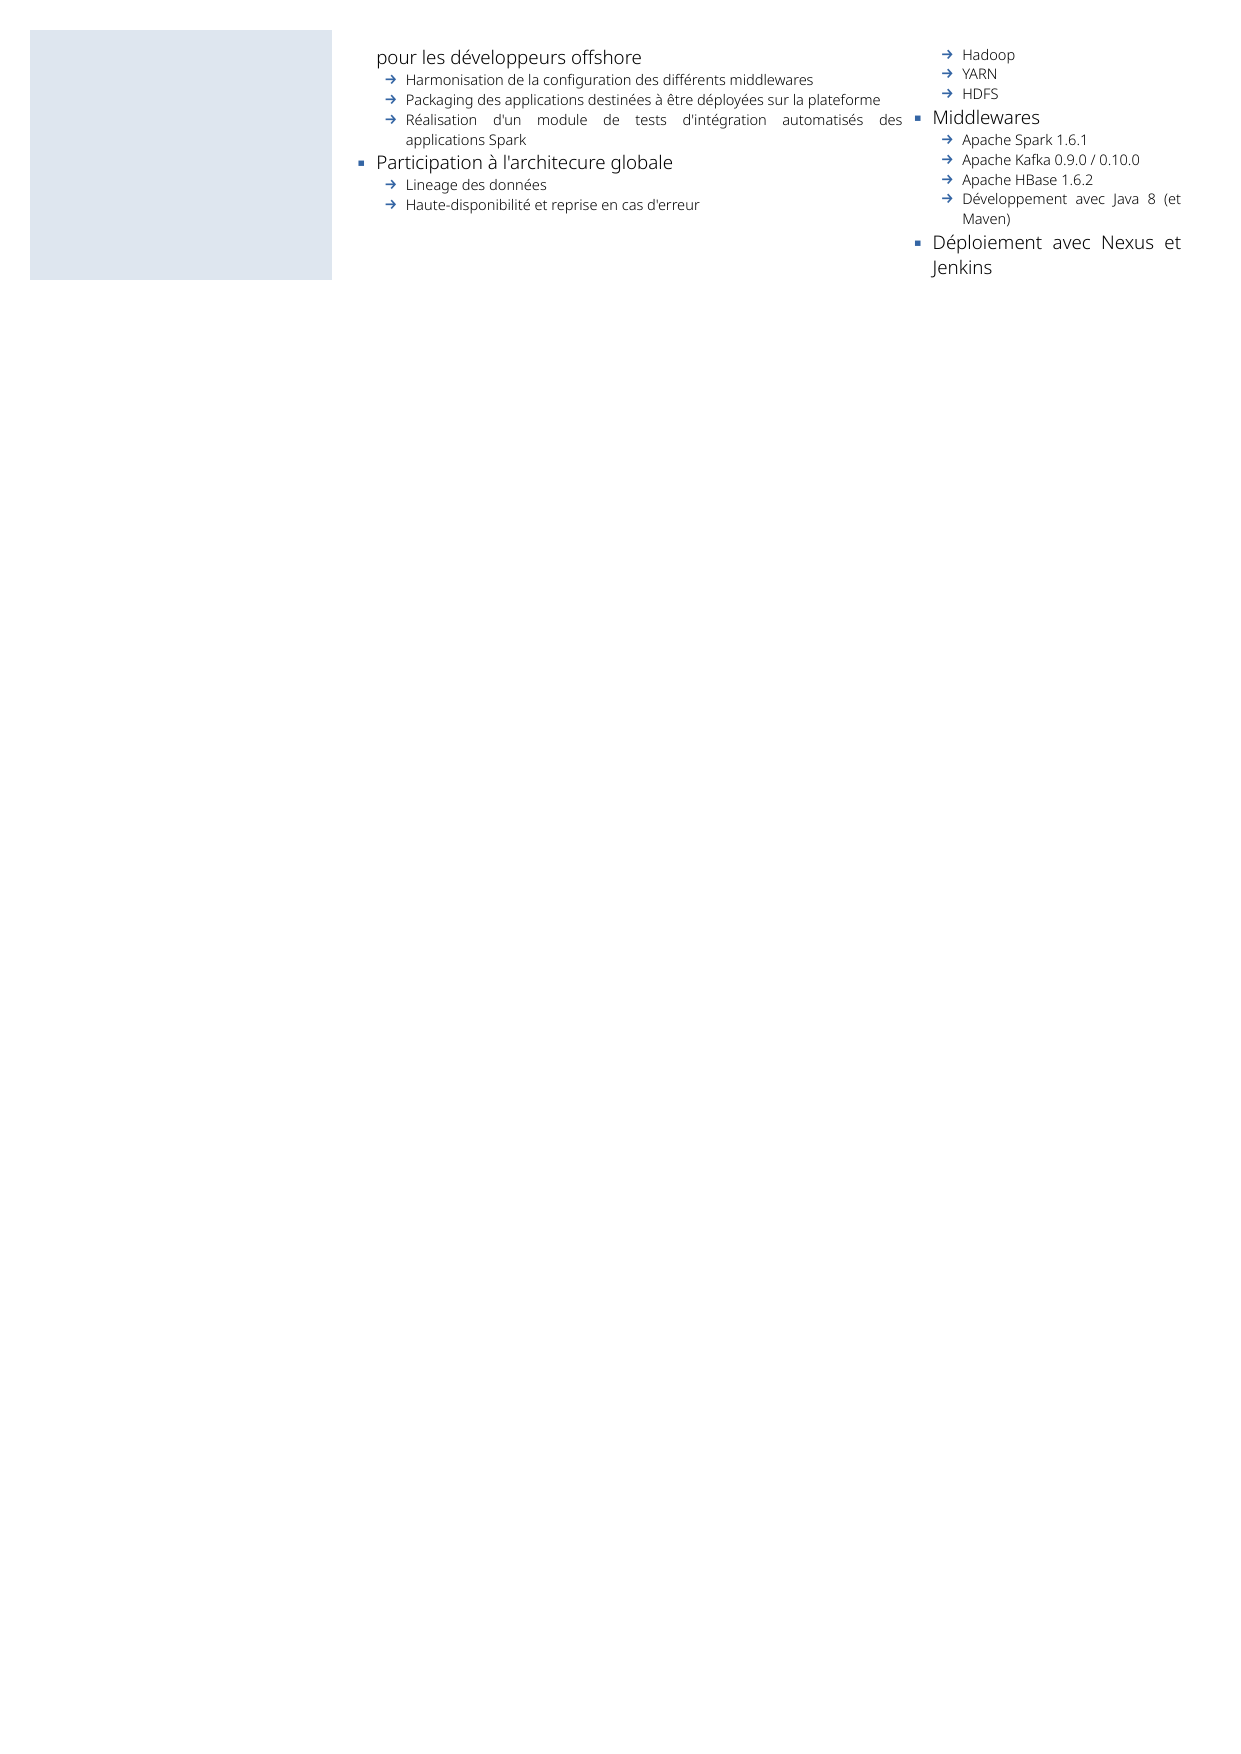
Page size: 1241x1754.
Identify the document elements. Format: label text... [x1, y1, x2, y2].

table_cell Environnent sous HDP 2.5 avec Kerberos Hadoop YARN HDFS Middlewares Apache Spark 1.6.1 Apache Kafka 0.9.0 / 0.10.0 Apache HBase 1.6.2 Développement avec Java 8 (et Maven) Déploiement avec Nexus et Jenkins [903, 44, 1181, 280]
table_cell [30, 30, 332, 280]
table_cell [332, 30, 1211, 280]
table_cell pour les développeurs offshore Harmonisation de la configuration des différents middlewares Packaging des applications destinées à être déployées sur la plateforme Réalisation d'un module de tests d'intégration automatisés des applications Spark Participation à l'architecure globale Lineage des données Haute-disponibilité et reprise en cas d'erreur [346, 44, 903, 280]
